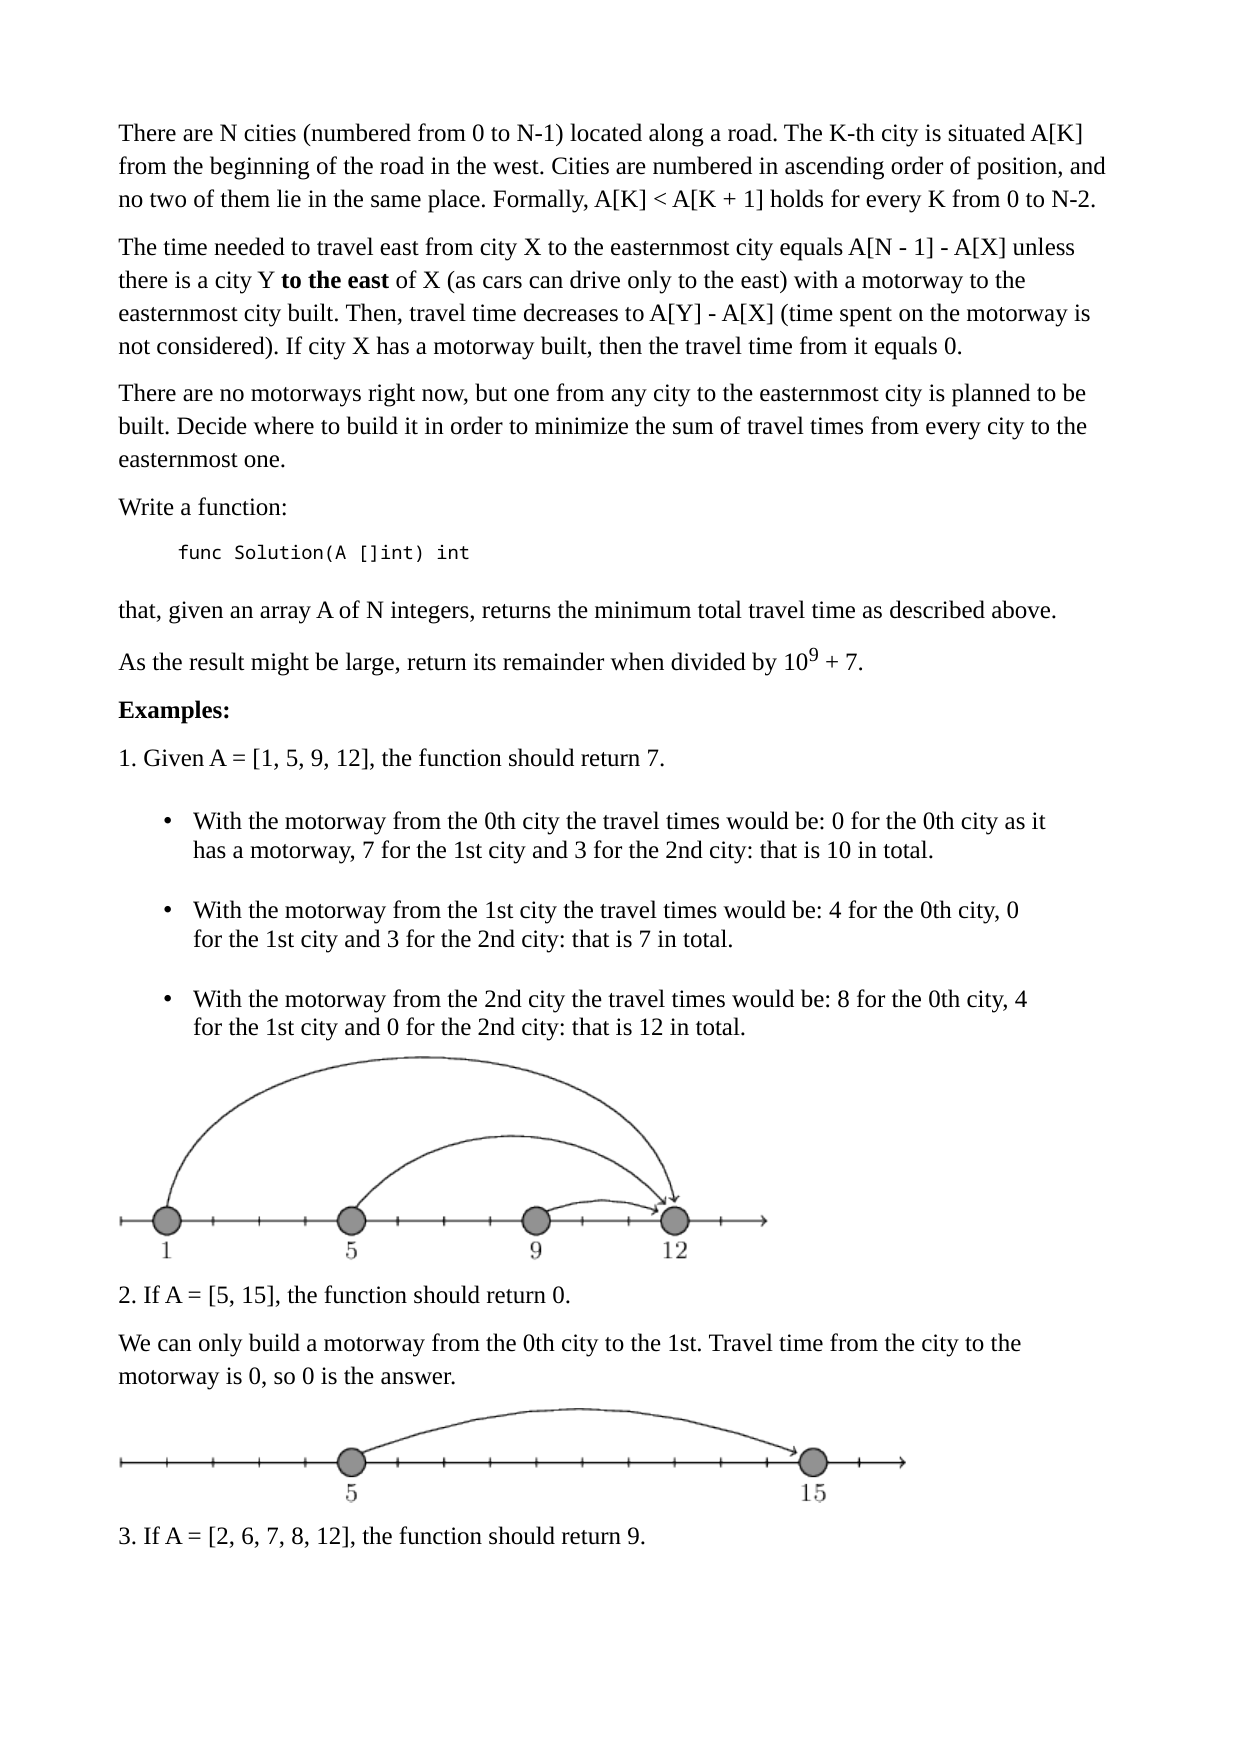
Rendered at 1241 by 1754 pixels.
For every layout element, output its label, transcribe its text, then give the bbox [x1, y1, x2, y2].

text There are no motorways right now, but one from any city to the easternmost city is planned to be built. Decide where to build it in order to minimize the sum of travel times from every city to the easternmost one. [118, 378, 1122, 473]
list With the motorway from the 2nd city the travel times would be: 8 for the 0th city, 4 for the 1st city and 0 for the 2nd city: that is 12 in total. [177, 984, 1047, 1041]
list With the motorway from the 1st city the travel times would be: 4 for the 0th city, 0 for the 1st city and 3 for the 2nd city: that is 7 in total. [177, 895, 1047, 952]
text There are N cities (numbered from 0 to N-1) located along a road. The K-th city is situated A[K] from the beginning of the road in the west. Cities are numbered in ascending order of position, and no two of them lie in the same place. Formally, A[K] < A[K + 1] holds for every K from 0 to N-2. [118, 118, 1122, 213]
text Write a function: [118, 492, 1122, 521]
text 2. If A = [5, 15], the function should return 0. [118, 1280, 1122, 1309]
picture [118, 1408, 906, 1503]
list With the motorway from the 0th city the travel times would be: 0 for the 0th city as it has a motorway, 7 for the 1st city and 3 for the 2nd city: that is 10 in total. [177, 806, 1047, 864]
text As the result might be large, return its remainder when divided by 109 + 7. [118, 642, 1122, 676]
text We can only build a motorway from the 0th city to the 1st. Travel time from the city to the motorway is 0, so 0 is the answer. [118, 1328, 1122, 1390]
text func Solution(A []int) int [177, 540, 1063, 565]
text 3. If A = [2, 6, 7, 8, 12], the function should return 9. [118, 1521, 1122, 1550]
text The time needed to travel east from city X to the easternmost city equals A[N - 1] - A[X] unless there is a city Y to the east of X (as cars can drive only to the east) with a motorway to the easternmost city built. Then, travel time decreases to A[Y] - A[X] (time spent on the motorway is not considered). If city X has a motorway built, then the travel time from it equals 0. [118, 232, 1122, 359]
text Examples: [118, 695, 1122, 724]
text that, given an array A of N integers, returns the minimum total travel time as described above. [118, 595, 1122, 623]
picture [118, 1056, 770, 1262]
text 1. Given A = [1, 5, 9, 12], the function should return 7. [118, 743, 1122, 772]
